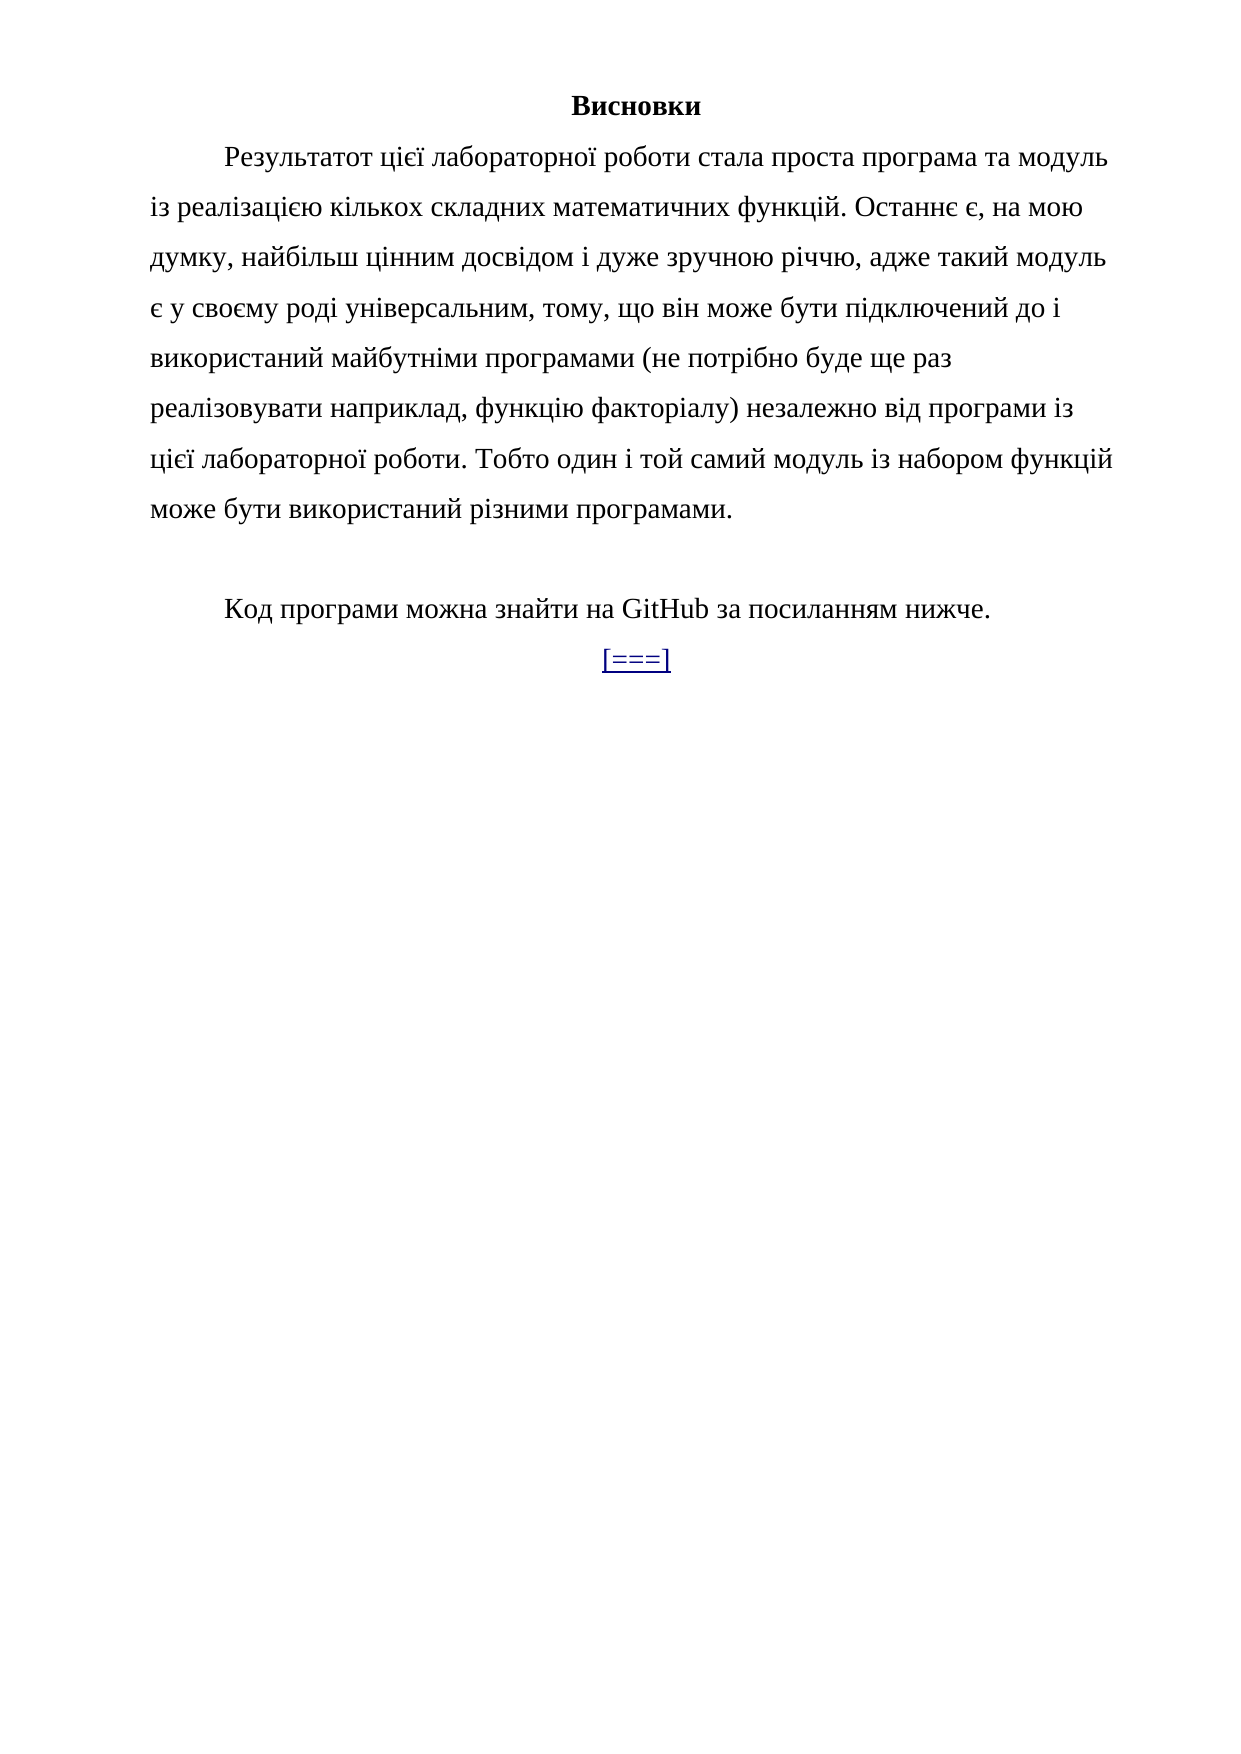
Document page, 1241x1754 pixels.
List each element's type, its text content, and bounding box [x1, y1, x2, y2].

text Висновки [150, 88, 1122, 122]
text Код програми можна знайти на GitHub за посиланням нижче. [150, 592, 1122, 625]
text [===] [150, 642, 1122, 676]
text Результатот цієї лабораторної роботи стала проста програма та модуль із реалізацією кількох складних математичних функцій. Останнє є, на мою думку, найбільш цінним досвідом і дуже зручною річчю, адже такий модуль є у своєму роді універсальним, тому, що він може бути підключений до і використаний майбутніми програмами (не потрібно буде ще раз реалізовувати наприклад, функцію факторіалу) незалежно від програми із цієї лабораторної роботи. Тобто один і той самий модуль із набором функцій може бути використаний різними програмами. [150, 139, 1122, 524]
